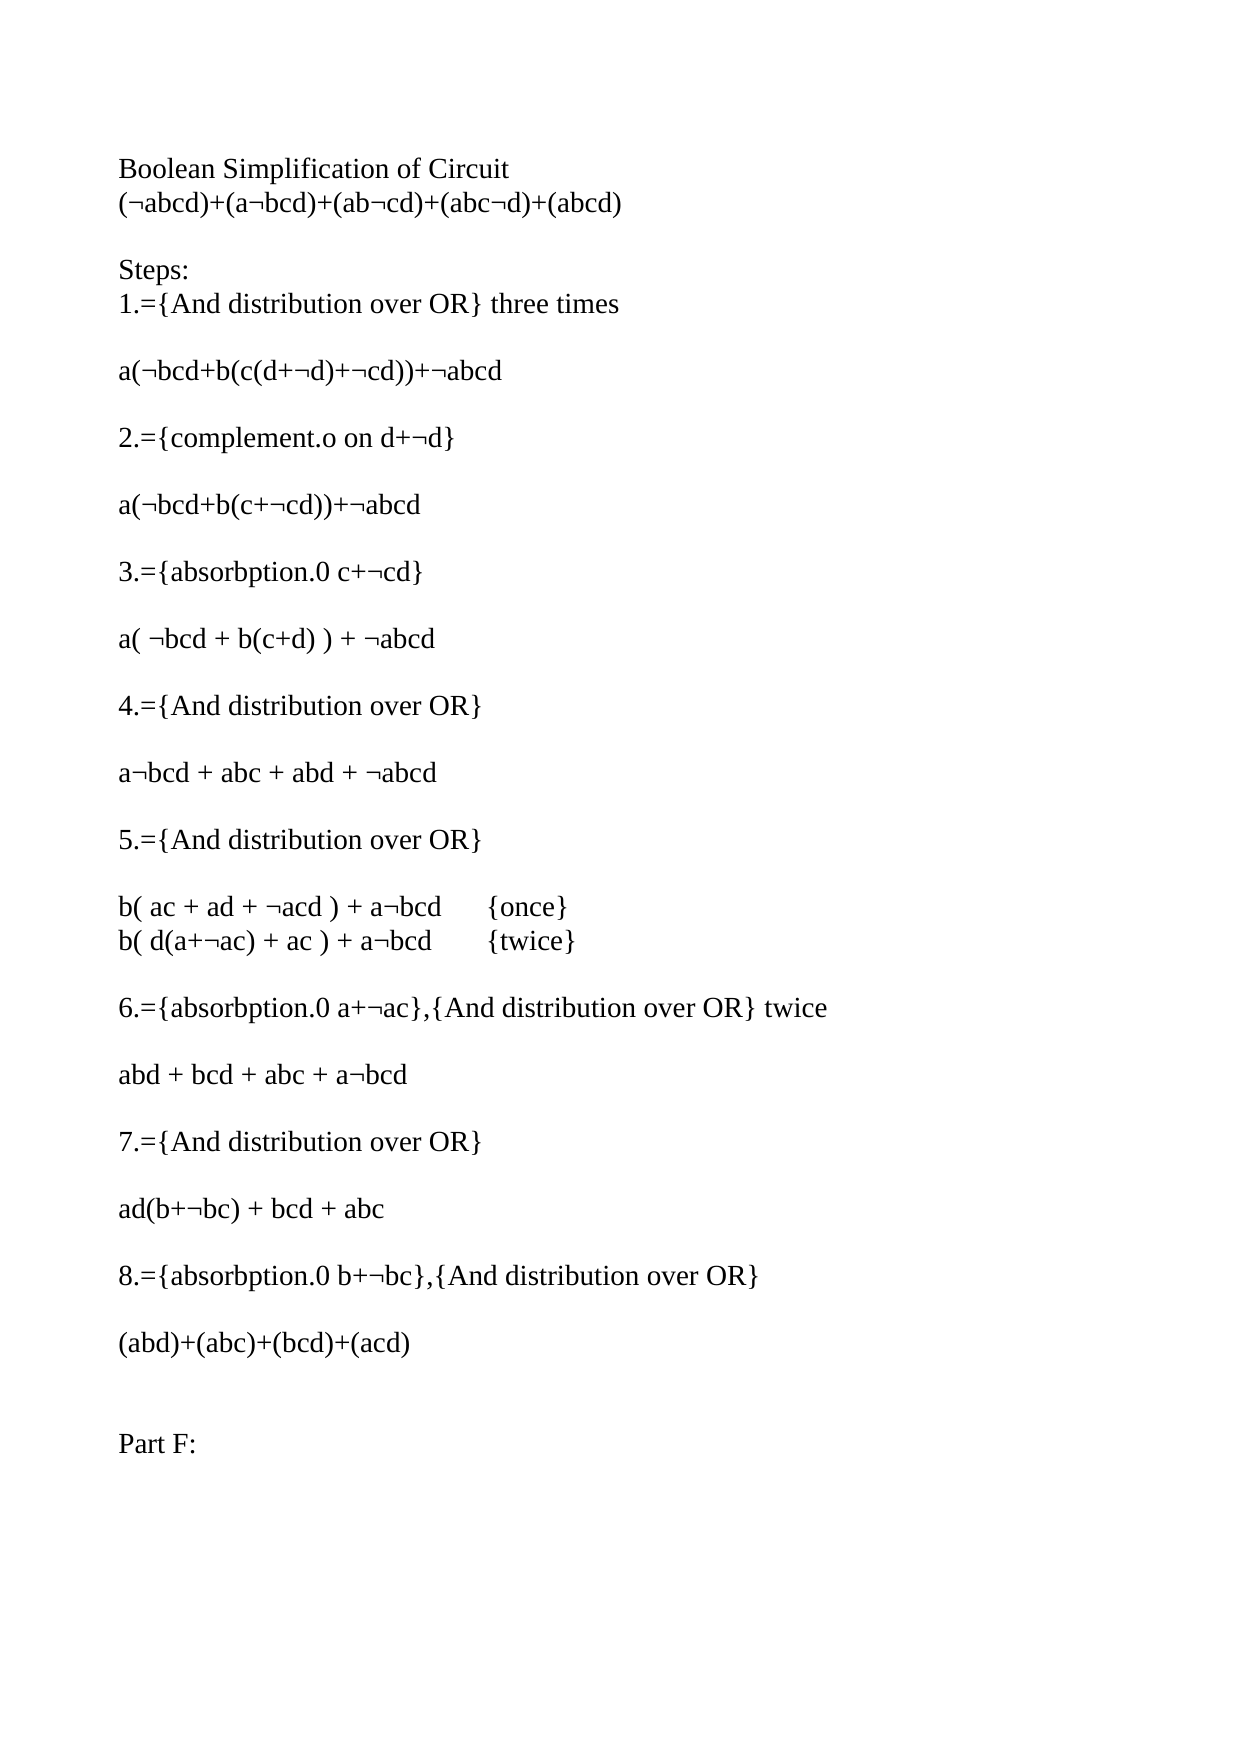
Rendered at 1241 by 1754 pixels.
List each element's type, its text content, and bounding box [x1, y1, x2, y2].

text 3.={absorbption.0 c+¬cd} [118, 554, 1122, 588]
text a(¬bcd+b(c(d+¬d)+¬cd))+¬abcd [118, 353, 1122, 386]
text a( ¬bcd + b(c+d) ) + ¬abcd [118, 621, 1122, 655]
text Steps: [118, 252, 1122, 286]
text ad(b+¬bc) + bcd + abc [118, 1191, 1122, 1225]
text (abd)+(abc)+(bcd)+(acd) [118, 1326, 1122, 1359]
text 4.={And distribution over OR} [118, 688, 1122, 722]
text a(¬bcd+b(c+¬cd))+¬abcd [118, 487, 1122, 521]
text b( d(a+¬ac) + ac ) + a¬bcd {twice} [118, 923, 1122, 957]
text 8.={absorbption.0 b+¬bc},{And distribution over OR} [118, 1258, 1122, 1292]
text b( ac + ad + ¬acd ) + a¬bcd {once} [118, 889, 1122, 923]
text (¬abcd)+(a¬bcd)+(ab¬cd)+(abc¬d)+(abcd) [118, 185, 1122, 219]
text 6.={absorbption.0 a+¬ac},{And distribution over OR} twice [118, 990, 1122, 1024]
text 1.={And distribution over OR} three times [118, 286, 1122, 319]
text abd + bcd + abc + a¬bcd [118, 1057, 1122, 1091]
text 5.={And distribution over OR} [118, 822, 1122, 856]
text 2.={complement.o on d+¬d} [118, 420, 1122, 453]
text 7.={And distribution over OR} [118, 1124, 1122, 1158]
text Part F: [118, 1426, 1122, 1460]
text a¬bcd + abc + abd + ¬abcd [118, 755, 1122, 789]
text Boolean Simplification of Circuit [118, 152, 1122, 185]
